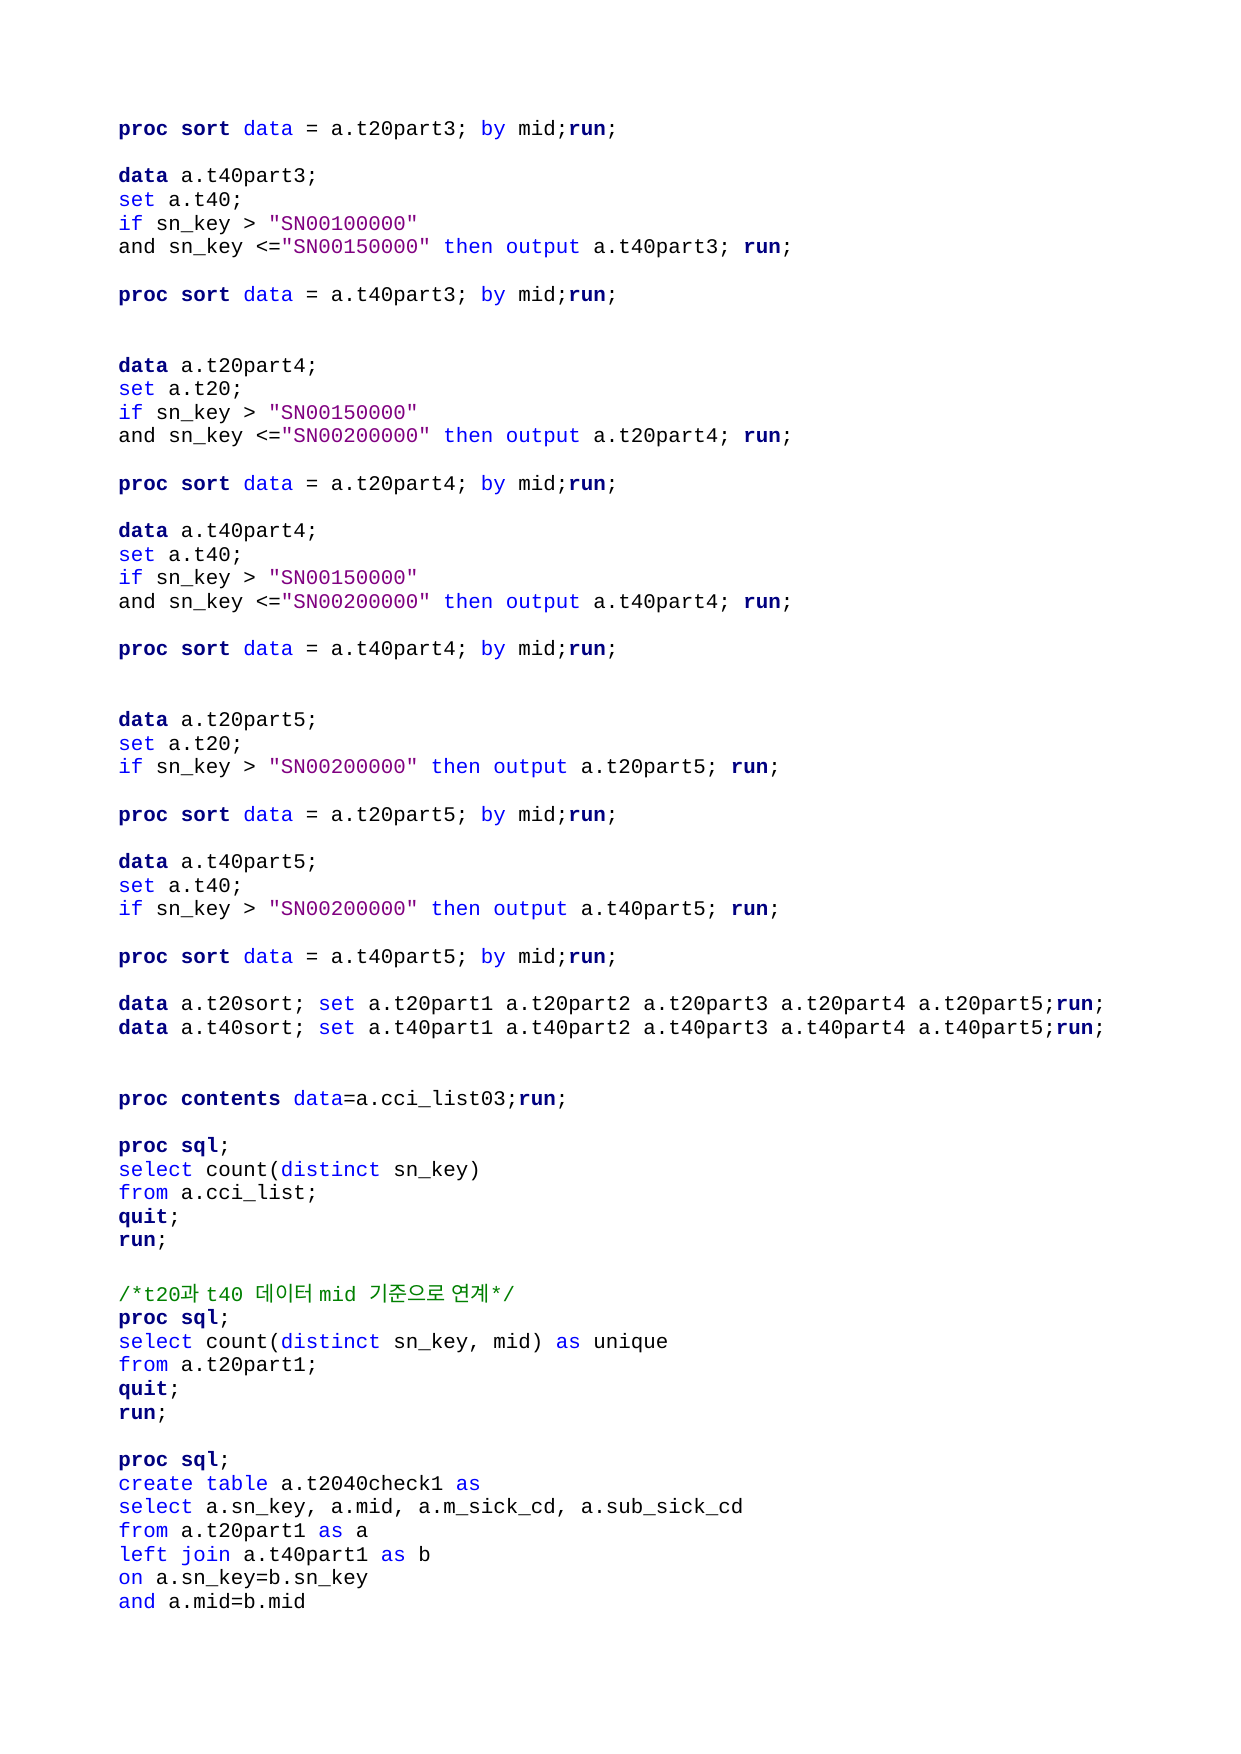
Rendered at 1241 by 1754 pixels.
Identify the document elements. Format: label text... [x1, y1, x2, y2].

text quit; [118, 1206, 1122, 1229]
text if sn_key > "SN00200000" then output a.t40part5; run; [118, 898, 1122, 922]
text data a.t40part5; [118, 851, 1122, 875]
text proc sort data = a.t40part3; by mid;run; [118, 284, 1122, 307]
text /*t20과 t40 데이터 mid 기준으로 연계*/ [118, 1277, 1122, 1307]
text proc sql; [118, 1449, 1122, 1473]
text and sn_key <="SN00200000" then output a.t20part4; run; [118, 426, 1122, 449]
text data a.t40sort; set a.t40part1 a.t40part2 a.t40part3 a.t40part4 a.t40part5;run; [118, 1017, 1122, 1040]
text from a.cci_list; [118, 1182, 1122, 1206]
text from a.t20part1; [118, 1354, 1122, 1378]
text if sn_key > "SN00150000" [118, 567, 1122, 591]
text proc sort data = a.t20part4; by mid;run; [118, 473, 1122, 496]
text proc sort data = a.t40part5; by mid;run; [118, 946, 1122, 969]
text set a.t40; [118, 544, 1122, 567]
text and a.mid=b.mid [118, 1591, 1122, 1614]
text left join a.t40part1 as b [118, 1544, 1122, 1567]
text and sn_key <="SN00150000" then output a.t40part3; run; [118, 236, 1122, 260]
text proc sort data = a.t20part5; by mid;run; [118, 804, 1122, 827]
text proc sort data = a.t20part3; by mid;run; [118, 118, 1122, 142]
text set a.t40; [118, 189, 1122, 213]
text if sn_key > "SN00150000" [118, 402, 1122, 426]
text select count(distinct sn_key, mid) as unique [118, 1331, 1122, 1354]
text data a.t20sort; set a.t20part1 a.t20part2 a.t20part3 a.t20part4 a.t20part5;run; [118, 993, 1122, 1017]
text if sn_key > "SN00200000" then output a.t20part5; run; [118, 757, 1122, 780]
text data a.t40part3; [118, 165, 1122, 189]
text run; [118, 1229, 1122, 1253]
text data a.t20part4; [118, 354, 1122, 378]
text set a.t20; [118, 733, 1122, 757]
text select a.sn_key, a.mid, a.m_sick_cd, a.sub_sick_cd [118, 1496, 1122, 1520]
text proc sort data = a.t40part4; by mid;run; [118, 638, 1122, 662]
text data a.t20part5; [118, 709, 1122, 733]
text set a.t20; [118, 378, 1122, 402]
text proc sql; [118, 1135, 1122, 1158]
text proc sql; [118, 1307, 1122, 1331]
text data a.t40part4; [118, 520, 1122, 544]
text set a.t40; [118, 875, 1122, 898]
text run; [118, 1402, 1122, 1425]
text if sn_key > "SN00100000" [118, 213, 1122, 236]
text proc contents data=a.cci_list03;run; [118, 1088, 1122, 1111]
text quit; [118, 1378, 1122, 1402]
text create table a.t2040check1 as [118, 1473, 1122, 1496]
text on a.sn_key=b.sn_key [118, 1567, 1122, 1591]
text select count(distinct sn_key) [118, 1158, 1122, 1182]
text and sn_key <="SN00200000" then output a.t40part4; run; [118, 591, 1122, 615]
text from a.t20part1 as a [118, 1520, 1122, 1544]
